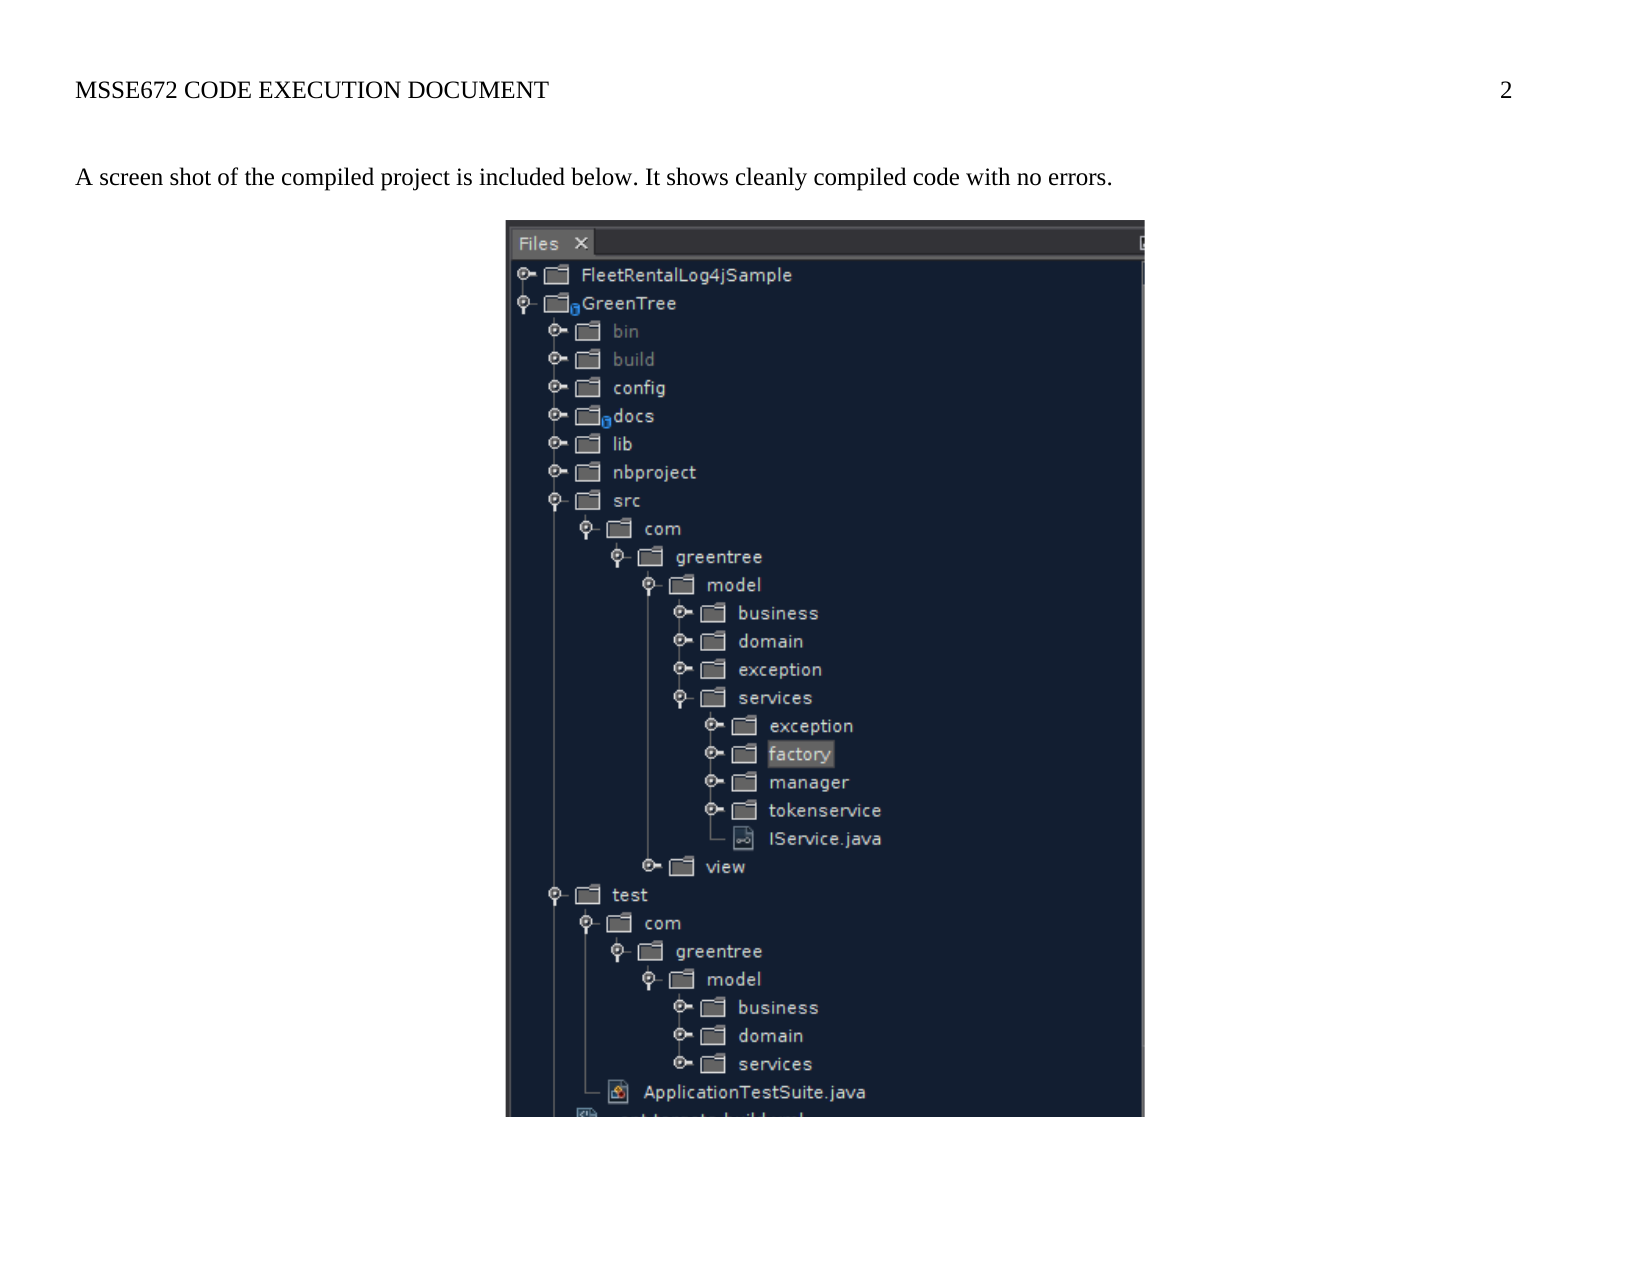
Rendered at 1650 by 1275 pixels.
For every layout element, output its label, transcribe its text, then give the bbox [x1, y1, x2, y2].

picture [505, 220, 1145, 1117]
text A screen shot of the compiled project is included below. It shows cleanly compiled code with no errors. [75, 162, 1575, 191]
